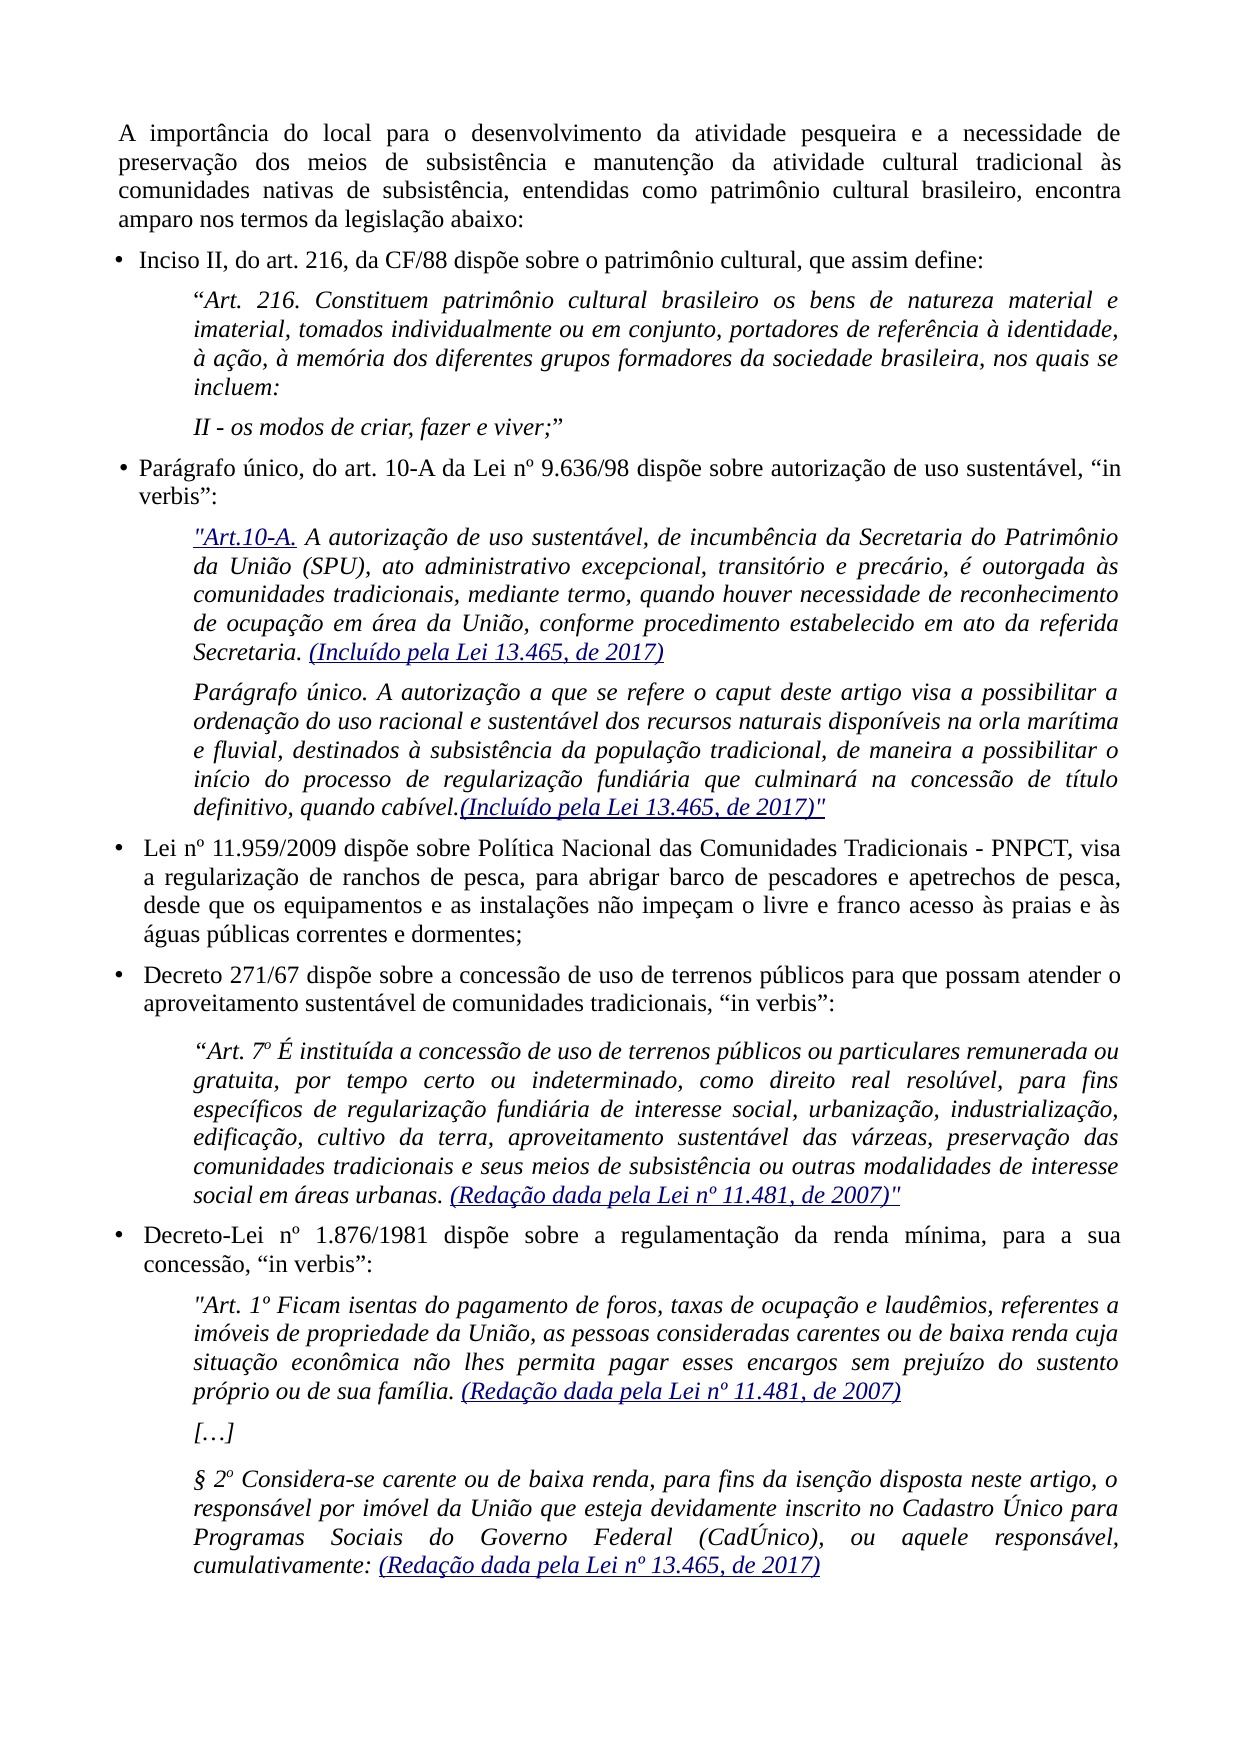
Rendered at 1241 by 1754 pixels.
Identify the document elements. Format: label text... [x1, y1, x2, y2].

list Decreto-Lei nº 1.876/1981 dispõe sobre a regulamentação da renda mínima, para a sua concessão, “in verbis”: [114, 1221, 1122, 1278]
list “Art. 216. Constituem patrimônio cultural brasileiro os bens de natureza material e imaterial, tomados individualmente ou em conjunto, portadores de referência à identidade, à ação, à memória dos diferentes grupos formadores da sociedade brasileira, nos quais se incluem: [156, 285, 1122, 400]
list "Art. 1º Ficam isentas do pagamento de foros, taxas de ocupação e laudêmios, referentes a imóveis de propriedade da União, as pessoas consideradas carentes ou de baixa renda cuja situação econômica não lhes permita pagar esses encargos sem prejuízo do sustento próprio ou de sua família. (Redação dada pela Lei nº 11.481, de 2007) [156, 1290, 1122, 1405]
list Inciso II, do art. 216, da CF/88 dispõe sobre o patrimônio cultural, que assim define: [114, 245, 1122, 274]
list "Art.10-A. A autorização de uso sustentável, de incumbência da Secretaria do Patrimônio da União (SPU), ato administrativo excepcional, transitório e precário, é outorgada às comunidades tradicionais, mediante termo, quando houver necessidade de reconhecimento de ocupação em área da União, conforme procedimento estabelecido em ato da referida Secretaria. (Incluído pela Lei 13.465, de 2017) [156, 522, 1122, 666]
text A importância do local para o desenvolvimento da atividade pesqueira e a necessidade de preservação dos meios de subsistência e manutenção da atividade cultural tradicional às comunidades nativas de subsistência, entendidas como patrimônio cultural brasileiro, encontra amparo nos termos da legislação abaixo: [118, 118, 1122, 233]
list Parágrafo único. A autorização a que se refere o caput deste artigo visa a possibilitar a ordenação do uso racional e sustentável dos recursos naturais disponíveis na orla marítima e fluvial, destinados à subsistência da população tradicional, de maneira a possibilitar o início do processo de regularização fundiária que culminará na concessão de título definitivo, quando cabível.(Incluído pela Lei 13.465, de 2017)" [156, 677, 1122, 821]
list Decreto 271/67 dispõe sobre a concessão de uso de terrenos públicos para que possam atender o aproveitamento sustentável de comunidades tradicionais, “in verbis”: [114, 960, 1122, 1017]
list Lei nº 11.959/2009 dispõe sobre Política Nacional das Comunidades Tradicionais - PNPCT, visa a regularização de ranchos de pesca, para abrigar barco de pescadores e apetrechos de pesca, desde que os equipamentos e as instalações não impeçam o livre e franco acesso às praias e às águas públicas correntes e dormentes; [114, 833, 1122, 948]
list “Art. 7o É instituída a concessão de uso de terrenos públicos ou particulares remunerada ou gratuita, por tempo certo ou indeterminado, como direito real resolúvel, para fins específicos de regularização fundiária de interesse social, urbanização, industrialização, edificação, cultivo da terra, aproveitamento sustentável das várzeas, preservação das comunidades tradicionais e seus meios de subsistência ou outras modalidades de interesse social em áreas urbanas. (Redação dada pela Lei nº 11.481, de 2007)" [156, 1029, 1122, 1209]
list § 2o Considera-se carente ou de baixa renda, para fins da isenção disposta neste artigo, o responsável por imóvel da União que esteja devidamente inscrito no Cadastro Único para Programas Sociais do Governo Federal (CadÚnico), ou aquele responsável, cumulativamente: (Redação dada pela Lei nº 13.465, de 2017) [156, 1457, 1122, 1579]
list Parágrafo único, do art. 10-A da Lei nº 9.636/98 dispõe sobre autorização de uso sustentável, “in verbis”: [119, 453, 1122, 510]
list […] [156, 1417, 1122, 1445]
list II - os modos de criar, fazer e viver;” [156, 412, 1122, 441]
